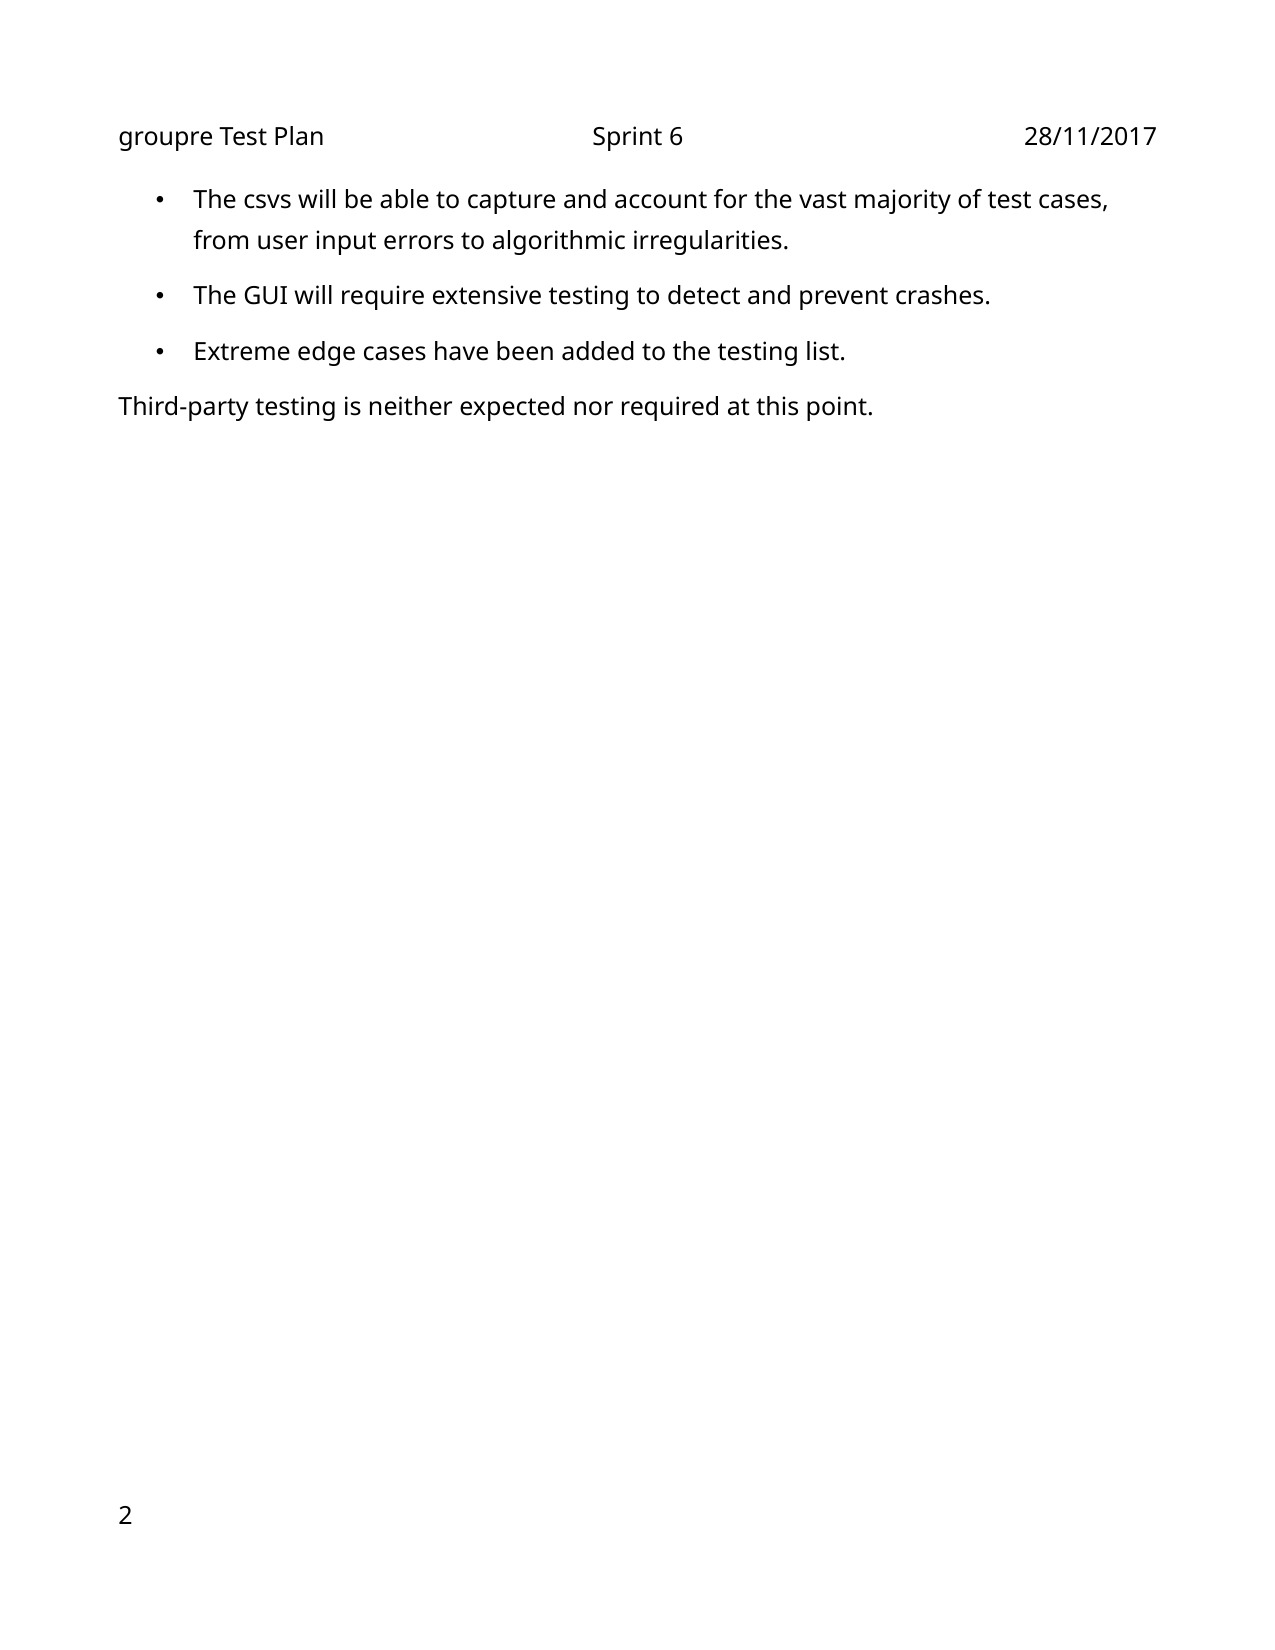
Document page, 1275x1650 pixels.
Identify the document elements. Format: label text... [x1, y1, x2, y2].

list The csvs will be able to capture and account for the vast majority of test cases, from user input errors to algorithmic irregularities. [156, 182, 1157, 257]
list The GUI will require extensive testing to detect and prevent crashes. [156, 278, 1157, 312]
list Extreme edge cases have been added to the testing list. [156, 333, 1157, 367]
text Third-party testing is neither expected nor required at this point. [118, 389, 1157, 423]
